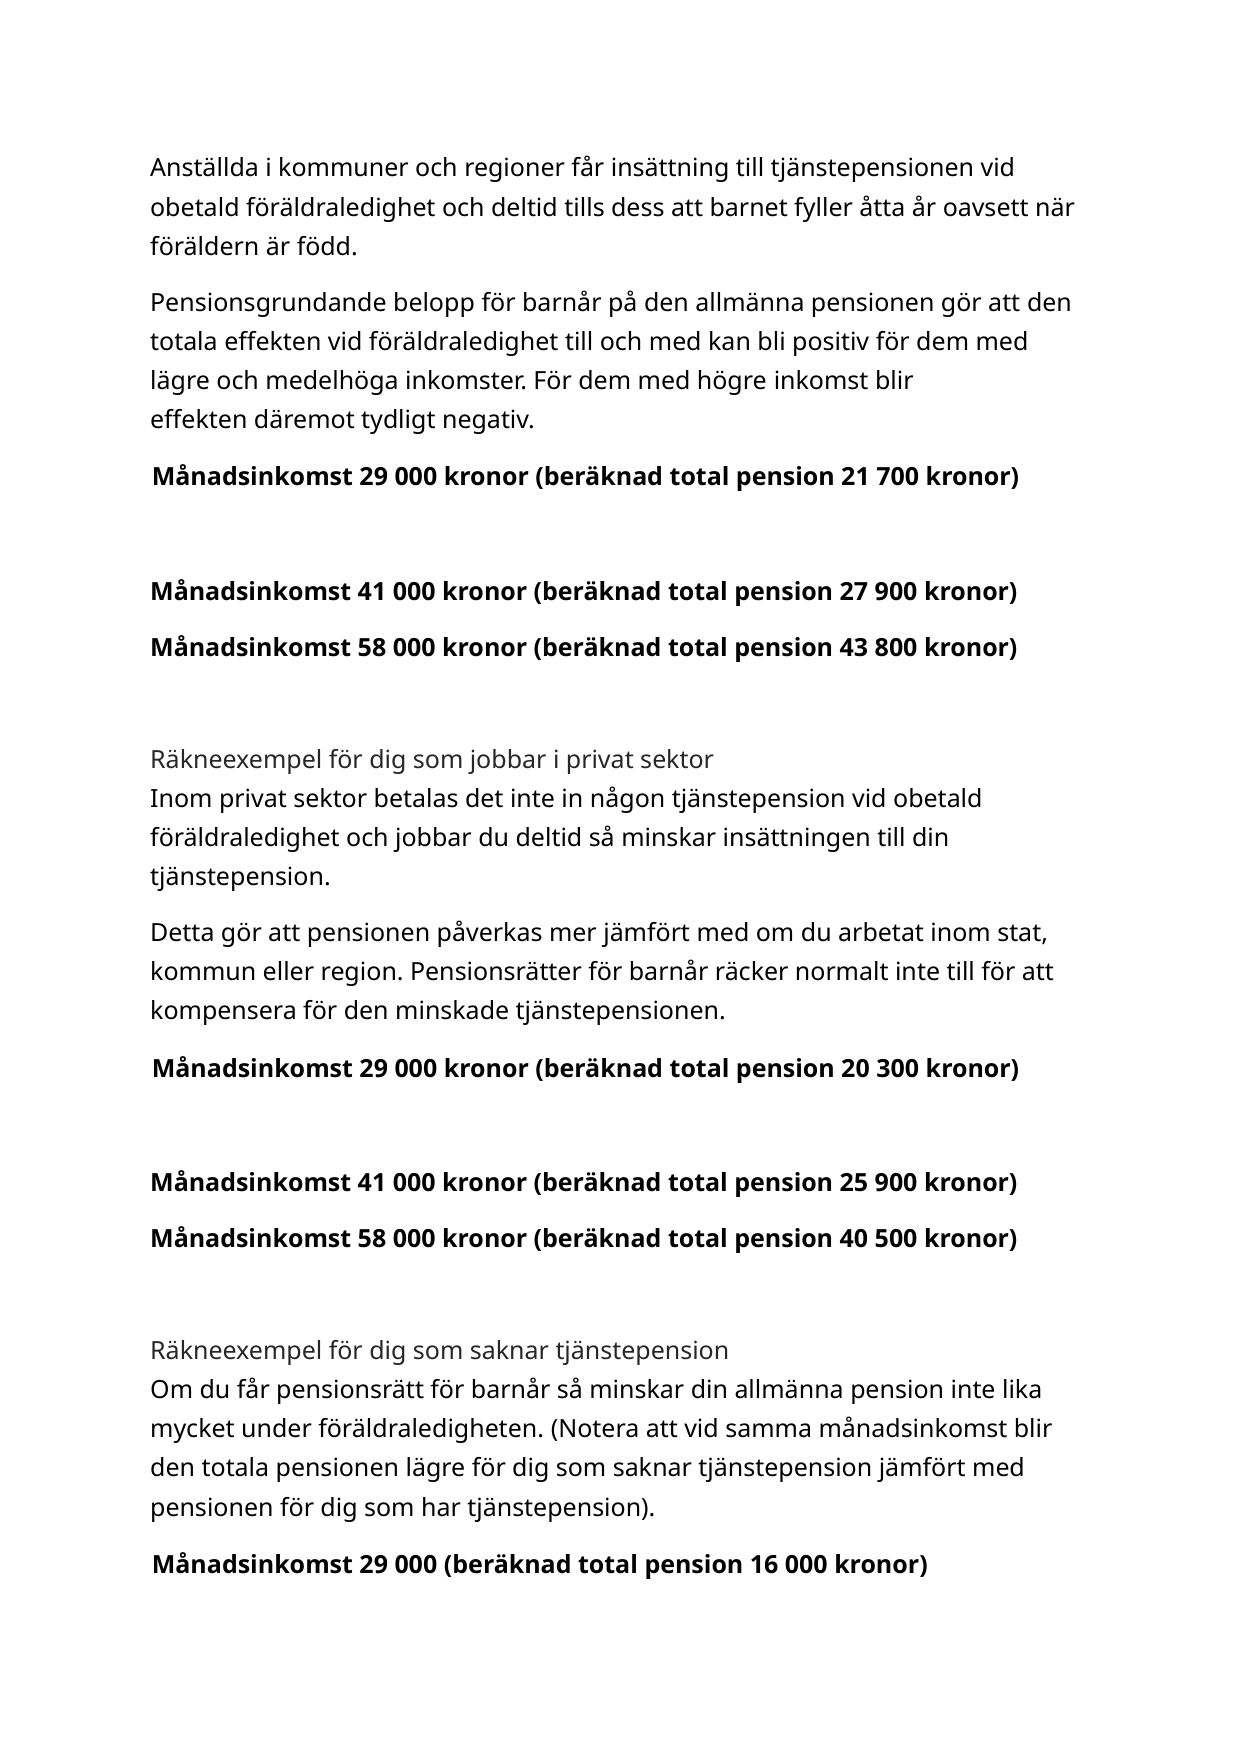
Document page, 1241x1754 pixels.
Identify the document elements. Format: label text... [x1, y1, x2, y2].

text Anställda i kommuner och regioner får insättning till tjänstepensionen vid obetald föräldraledighet och deltid tills dess att barnet fyller åtta år oavsett när föräldern är född. [150, 150, 1090, 262]
table_header Månadsinkomst 29 000 kronor (beräknad total pension 21 700 kronor) [150, 458, 1092, 516]
table_cell [150, 1107, 1092, 1165]
text Detta gör att pensionen påverkas mer jämfört med om du arbetat inom stat, kommun eller region. Pensionsrätter för barnår räcker normalt inte till för att kompensera för den minskade tjänstepensionen. [150, 914, 1090, 1027]
subtitle Räkneexempel för dig som saknar tjänstepension [150, 1332, 1090, 1367]
text Inom privat sektor betalas det inte in någon tjänstepension vid obetald föräldraledighet och jobbar du deltid så minskar insättningen till din tjänstepension. [150, 780, 1090, 893]
text Om du får pensionsrätt för barnår så minskar din allmänna pension inte lika mycket under föräldraledigheten. (Notera att vid samma månadsinkomst blir den totala pensionen lägre för dig som saknar tjänstepension jämfört med pensionen för dig som har tjänstepension). [150, 1372, 1090, 1523]
text Månadsinkomst 58 000 kronor (beräknad total pension 43 800 kronor) [150, 629, 1090, 664]
text Månadsinkomst 58 000 kronor (beräknad total pension 40 500 kronor) [150, 1221, 1090, 1255]
subtitle Räkneexempel för dig som jobbar i privat sektor [150, 741, 1090, 775]
text Månadsinkomst 41 000 kronor (beräknad total pension 27 900 kronor) [150, 574, 1090, 608]
table_header Månadsinkomst 29 000 kronor (beräknad total pension 20 300 kronor) [150, 1049, 1092, 1107]
table_header Månadsinkomst 29 000 (beräknad total pension 16 000 kronor) [150, 1545, 1092, 1603]
table_cell [150, 516, 1092, 574]
text Månadsinkomst 41 000 kronor (beräknad total pension 25 900 kronor) [150, 1165, 1090, 1199]
text Pensionsgrundande belopp för barnår på den allmänna pensionen gör att den totala effekten vid föräldraledighet till och med kan bli positiv för dem med lägre och medelhöga inkomster. För dem med högre inkomst blir effekten däremot tydligt negativ. [150, 284, 1090, 436]
